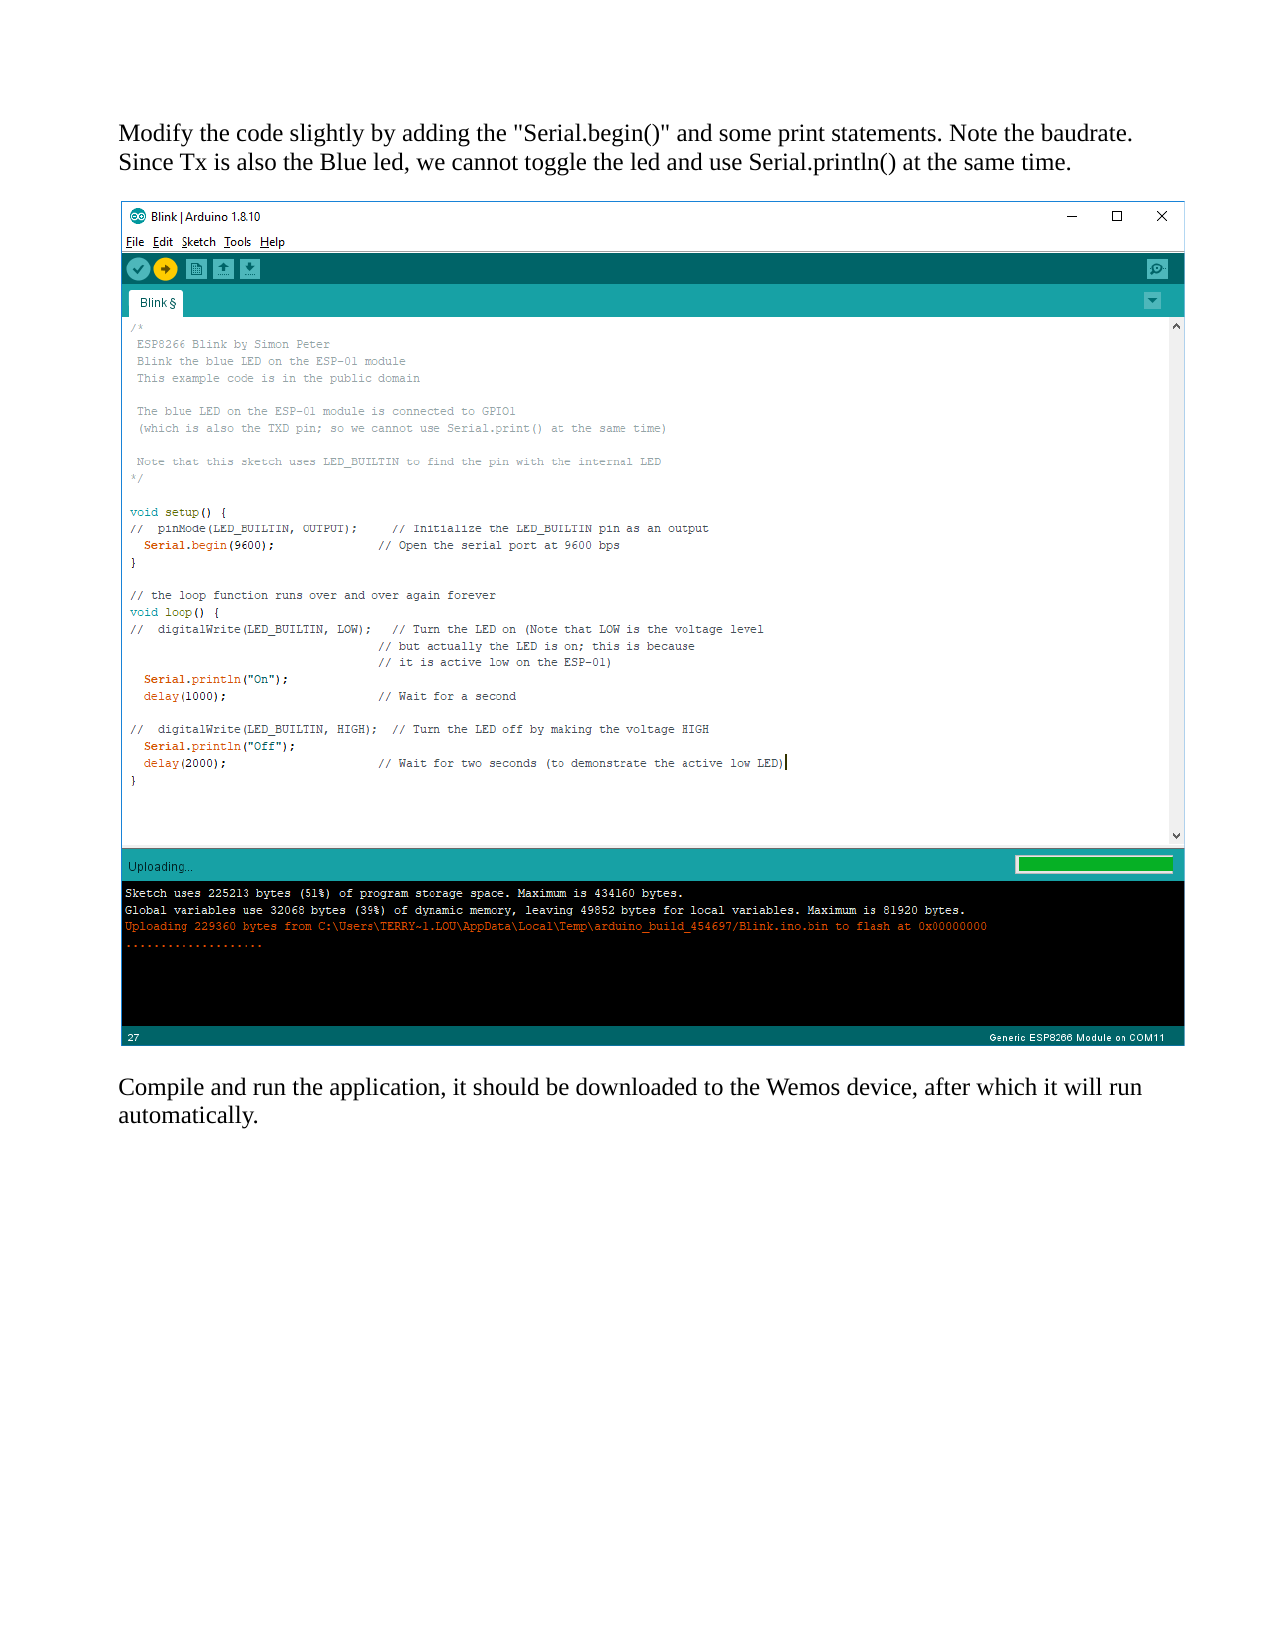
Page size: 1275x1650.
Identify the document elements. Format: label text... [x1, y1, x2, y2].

picture [121, 201, 1185, 1044]
text Compile and run the application, it should be downloaded to the Wemos device, after which it will run automatically. [118, 1072, 1157, 1129]
text Modify the code slightly by adding the "Serial.begin()" and some print statements. Note the baudrate. Since Tx is also the Blue led, we cannot toggle the led and use Serial.println() at the same time. [118, 118, 1157, 176]
